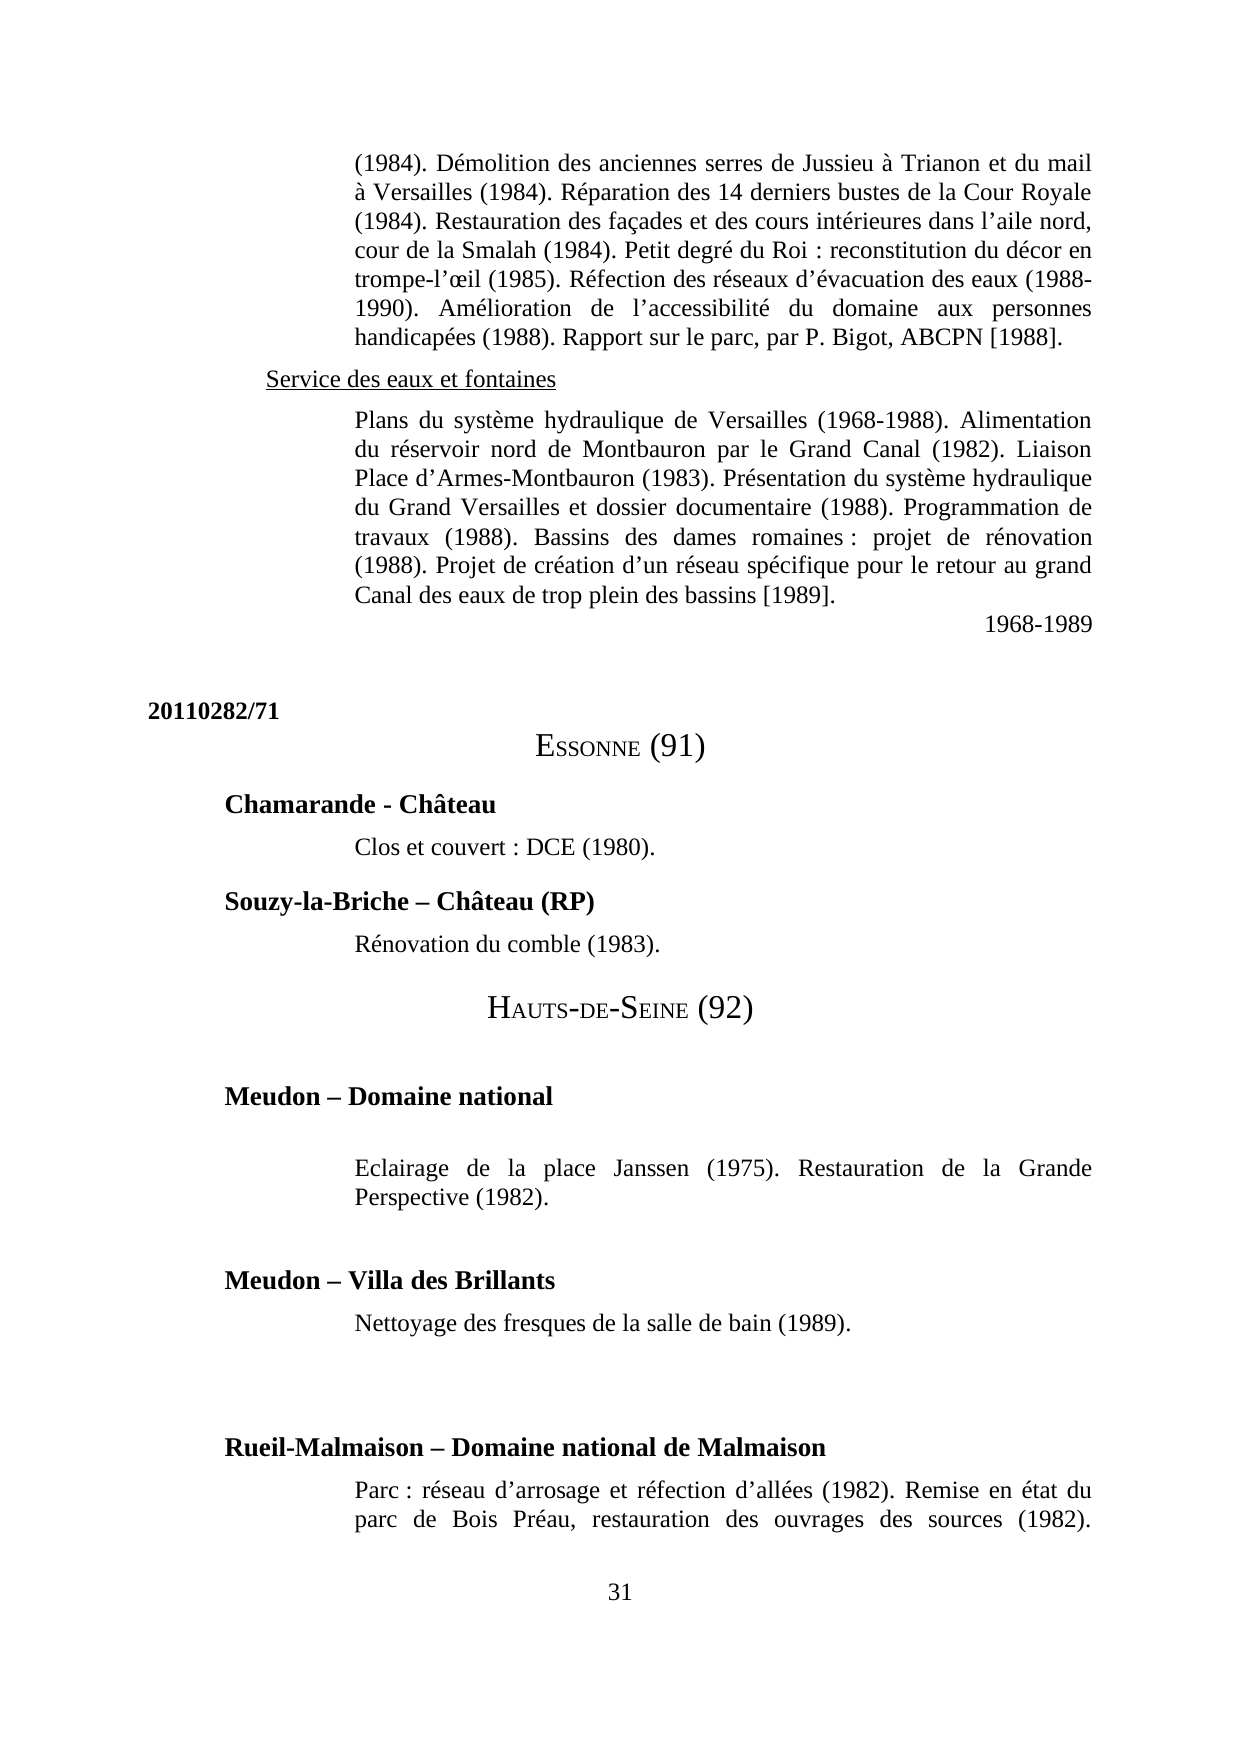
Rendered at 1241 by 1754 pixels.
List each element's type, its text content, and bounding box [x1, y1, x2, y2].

text Nettoyage des fresques de la salle de bain (1989). [354, 1308, 1093, 1337]
subtitle Meudon – Villa des Brillants [224, 1265, 1093, 1296]
subtitle Meudon – Domaine national [224, 1080, 1093, 1111]
text Eclairage de la place Janssen (1975). Restauration de la Grande Perspective (1982). [354, 1153, 1093, 1211]
subtitle Chamarande - Château [224, 788, 1093, 819]
text Rénovation du comble (1983). [354, 929, 1093, 958]
text (1984). Démolition des anciennes serres de Jussieu à Trianon et du mail à Versailles (1984). Réparation des 14 derniers bustes de la Cour Royale (1984). Restauration des façades et des cours intérieures dans l’aile nord, cour de la Smalah (1984). Petit degré du Roi : reconstitution du décor en trompe-l’œil (1985). Réfection des réseaux d’évacuation des eaux (1988-1990). Amélioration de l’accessibilité du domaine aux personnes handicapées (1988). Rapport sur le parc, par P. Bigot, ABCPN [1988]. [354, 148, 1093, 351]
text Clos et couvert : DCE (1980). [354, 832, 1093, 861]
subtitle Hauts-de-Seine (92) [148, 987, 1093, 1026]
text 20110282/71 [148, 696, 1093, 725]
text Plans du système hydraulique de Versailles (1968-1988). Alimentation du réservoir nord de Montbauron par le Grand Canal (1982). Liaison Place d’Armes-Montbauron (1983). Présentation du système hydraulique du Grand Versailles et dossier documentaire (1988). Programmation de travaux (1988). Bassins des dames romaines : projet de rénovation (1988). Projet de création d’un réseau spécifique pour le retour au grand Canal des eaux de trop plein des bassins [1989]. [354, 405, 1093, 608]
text Parc : réseau d’arrosage et réfection d’allées (1982). Remise en état du parc de Bois Préau, restauration des ouvrages des sources (1982). [354, 1474, 1093, 1533]
subtitle Rueil-Malmaison – Domaine national de Malmaison [224, 1431, 1093, 1462]
subtitle Souzy-la-Briche – Château (RP) [224, 886, 1093, 917]
text 1968-1989 [148, 608, 1093, 638]
subtitle Service des eaux et fontaines [236, 363, 1093, 393]
subtitle Essonne (91) [148, 725, 1093, 763]
